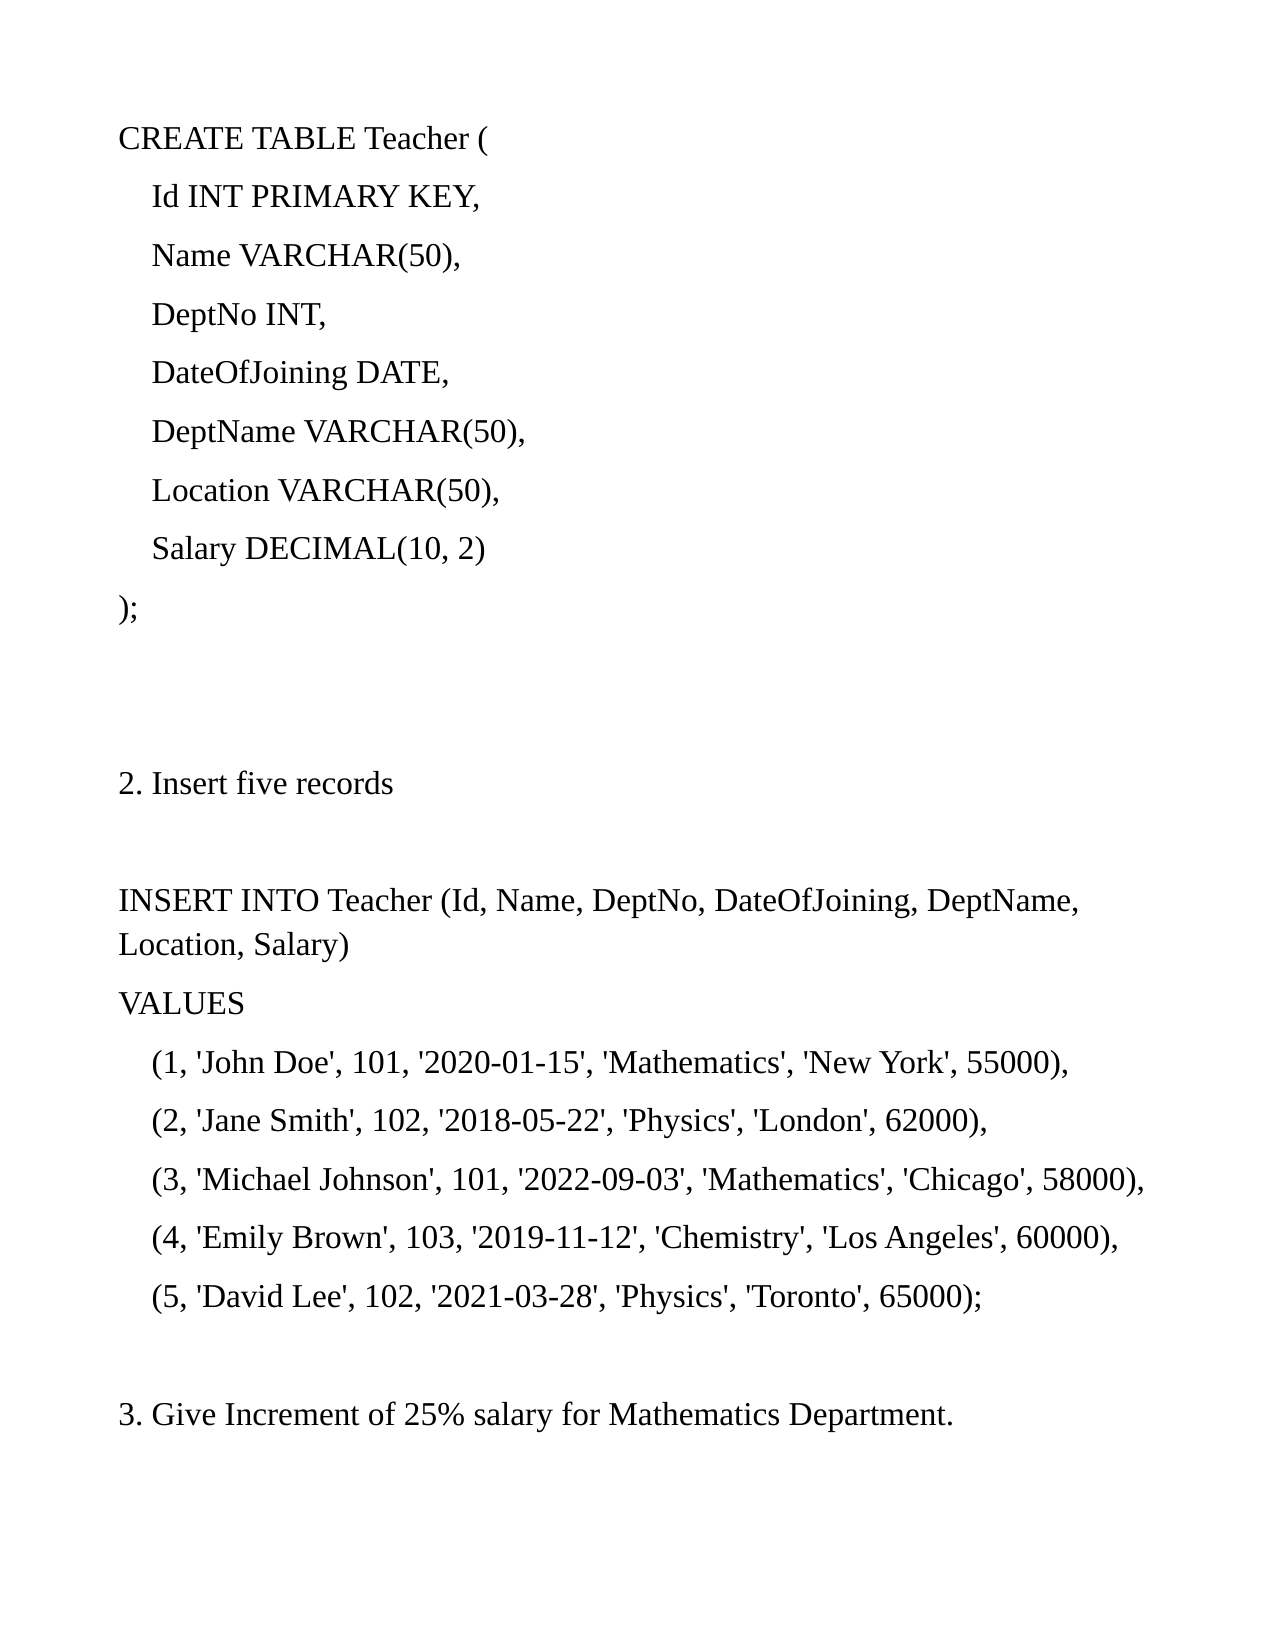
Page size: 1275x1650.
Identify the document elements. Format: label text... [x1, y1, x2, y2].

text (4, 'Emily Brown', 103, '2019-11-12', 'Chemistry', 'Los Angeles', 60000), [118, 1218, 1157, 1256]
text 3. Give Increment of 25% salary for Mathematics Department. [118, 1394, 1157, 1432]
text INSERT INTO Teacher (Id, Name, DeptNo, DateOfJoining, DeptName, Location, Salary) [118, 881, 1157, 963]
text 2. Insert five records [118, 763, 1157, 802]
text ); [118, 587, 1157, 626]
text Id INT PRIMARY KEY, [118, 177, 1157, 215]
text (5, 'David Lee', 102, '2021-03-28', 'Physics', 'Toronto', 65000); [118, 1276, 1157, 1315]
text (1, 'John Doe', 101, '2020-01-15', 'Mathematics', 'New York', 55000), [118, 1042, 1157, 1080]
text Salary DECIMAL(10, 2) [118, 529, 1157, 567]
text CREATE TABLE Teacher ( [118, 118, 1157, 156]
text VALUES [118, 983, 1157, 1022]
text (3, 'Michael Johnson', 101, '2022-09-03', 'Mathematics', 'Chicago', 58000), [118, 1159, 1157, 1197]
text Location VARCHAR(50), [118, 470, 1157, 508]
text DeptName VARCHAR(50), [118, 411, 1157, 450]
text DateOfJoining DATE, [118, 353, 1157, 391]
text (2, 'Jane Smith', 102, '2018-05-22', 'Physics', 'London', 62000), [118, 1101, 1157, 1139]
text Name VARCHAR(50), [118, 235, 1157, 274]
text DeptNo INT, [118, 294, 1157, 332]
